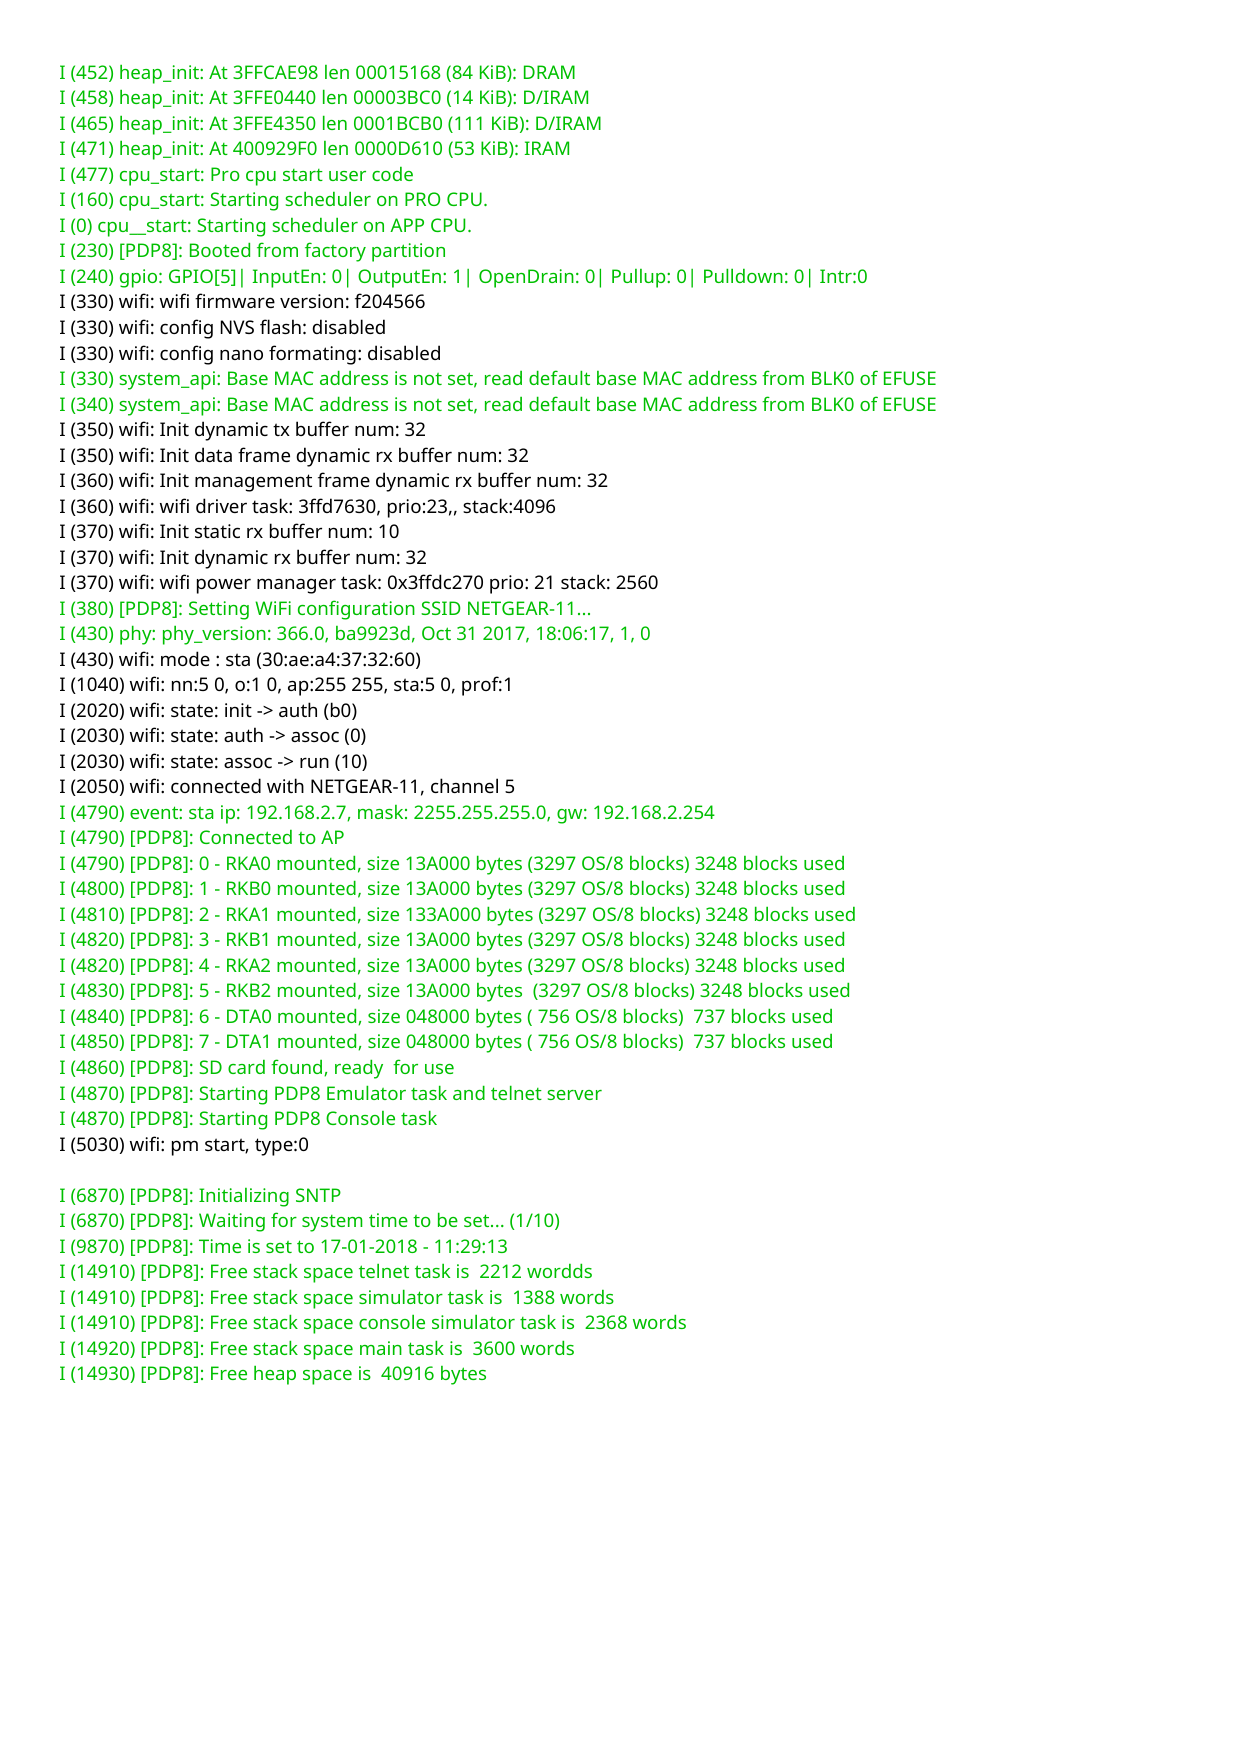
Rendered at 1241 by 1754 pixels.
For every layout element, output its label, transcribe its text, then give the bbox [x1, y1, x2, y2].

text I (360) wifi: Init management frame dynamic rx buffer num: 32 [59, 467, 1181, 493]
text I (370) wifi: Init dynamic rx buffer num: 32 [59, 544, 1181, 569]
text I (350) wifi: Init dynamic tx buffer num: 32 [59, 416, 1181, 442]
text I (330) wifi: config nano formating: disabled [59, 340, 1181, 365]
text I (4830) [PDP8]: 5 - RKB2 mounted, size 13A000 bytes (3297 OS/8 blocks) 3248 blocks used [59, 978, 1181, 1003]
text I (330) wifi: config NVS flash: disabled [59, 314, 1181, 340]
text I (370) wifi: wifi power manager task: 0x3ffdc270 prio: 21 stack: 2560 [59, 569, 1181, 595]
text I (2030) wifi: state: auth -> assoc (0) [59, 723, 1181, 748]
text I (4860) [PDP8]: SD card found, ready for use [59, 1054, 1181, 1080]
text I (458) heap_init: At 3FFE0440 len 00003BC0 (14 KiB): D/IRAM [59, 84, 1181, 110]
text I (14910) [PDP8]: Free stack space telnet task is 2212 wordds [59, 1258, 1181, 1284]
text I (4790) [PDP8]: Connected to AP [59, 825, 1181, 850]
text I (6870) [PDP8]: Waiting for system time to be set... (1/10) [59, 1207, 1181, 1233]
text I (370) wifi: Init static rx buffer num: 10 [59, 518, 1181, 544]
text I (230) [PDP8]: Booted from factory partition [59, 238, 1181, 263]
text I (14910) [PDP8]: Free stack space simulator task is 1388 words [59, 1284, 1181, 1309]
text I (2020) wifi: state: init -> auth (b0) [59, 697, 1181, 723]
text I (330) system_api: Base MAC address is not set, read default base MAC address from BLK0 of EFUSE [59, 365, 1181, 391]
text I (430) phy: phy_version: 366.0, ba9923d, Oct 31 2017, 18:06:17, 1, 0 [59, 621, 1181, 646]
text I (1040) wifi: nn:5 0, o:1 0, ap:255 255, sta:5 0, prof:1 [59, 672, 1181, 697]
text I (2030) wifi: state: assoc -> run (10) [59, 748, 1181, 774]
text I (14910) [PDP8]: Free stack space console simulator task is 2368 words [59, 1309, 1181, 1335]
text I (4800) [PDP8]: 1 - RKB0 mounted, size 13A000 bytes (3297 OS/8 blocks) 3248 blocks used [59, 876, 1181, 901]
text I (4810) [PDP8]: 2 - RKA1 mounted, size 133A000 bytes (3297 OS/8 blocks) 3248 blocks used [59, 901, 1181, 927]
text I (4790) [PDP8]: 0 - RKA0 mounted, size 13A000 bytes (3297 OS/8 blocks) 3248 blocks used [59, 850, 1181, 876]
text I (240) gpio: GPIO[5]| InputEn: 0| OutputEn: 1| OpenDrain: 0| Pullup: 0| Pulldown: 0| Intr:0 [59, 263, 1181, 289]
text I (452) heap_init: At 3FFCAE98 len 00015168 (84 KiB): DRAM [59, 59, 1181, 84]
text I (4870) [PDP8]: Starting PDP8 Emulator task and telnet server [59, 1080, 1181, 1105]
text I (477) cpu_start: Pro cpu start user code [59, 161, 1181, 187]
text I (2050) wifi: connected with NETGEAR-11, channel 5 [59, 774, 1181, 799]
text I (4820) [PDP8]: 4 - RKA2 mounted, size 13A000 bytes (3297 OS/8 blocks) 3248 blocks used [59, 952, 1181, 978]
text I (0) cpu__start: Starting scheduler on APP CPU. [59, 212, 1181, 238]
text I (380) [PDP8]: Setting WiFi configuration SSID NETGEAR-11... [59, 595, 1181, 621]
text I (4790) event: sta ip: 192.168.2.7, mask: 2255.255.255.0, gw: 192.168.2.254 [59, 799, 1181, 825]
text I (5030) wifi: pm start, type:0 [59, 1131, 1181, 1156]
text I (6870) [PDP8]: Initializing SNTP [59, 1182, 1181, 1207]
text I (340) system_api: Base MAC address is not set, read default base MAC address from BLK0 of EFUSE [59, 391, 1181, 416]
text I (14920) [PDP8]: Free stack space main task is 3600 words [59, 1335, 1181, 1361]
text I (4870) [PDP8]: Starting PDP8 Console task [59, 1105, 1181, 1131]
text I (4840) [PDP8]: 6 - DTA0 mounted, size 048000 bytes ( 756 OS/8 blocks) 737 blocks used [59, 1003, 1181, 1029]
text I (360) wifi: wifi driver task: 3ffd7630, prio:23,, stack:4096 [59, 493, 1181, 518]
text I (350) wifi: Init data frame dynamic rx buffer num: 32 [59, 442, 1181, 467]
text I (471) heap_init: At 400929F0 len 0000D610 (53 KiB): IRAM [59, 136, 1181, 161]
text I (9870) [PDP8]: Time is set to 17-01-2018 - 11:29:13 [59, 1233, 1181, 1258]
text I (465) heap_init: At 3FFE4350 len 0001BCB0 (111 KiB): D/IRAM [59, 110, 1181, 136]
text I (430) wifi: mode : sta (30:ae:a4:37:32:60) [59, 646, 1181, 672]
text I (4850) [PDP8]: 7 - DTA1 mounted, size 048000 bytes ( 756 OS/8 blocks) 737 blocks used [59, 1029, 1181, 1054]
text I (4820) [PDP8]: 3 - RKB1 mounted, size 13A000 bytes (3297 OS/8 blocks) 3248 blocks used [59, 927, 1181, 952]
text I (330) wifi: wifi firmware version: f204566 [59, 289, 1181, 314]
text I (14930) [PDP8]: Free heap space is 40916 bytes [59, 1361, 1181, 1386]
text I (160) cpu_start: Starting scheduler on PRO CPU. [59, 187, 1181, 212]
